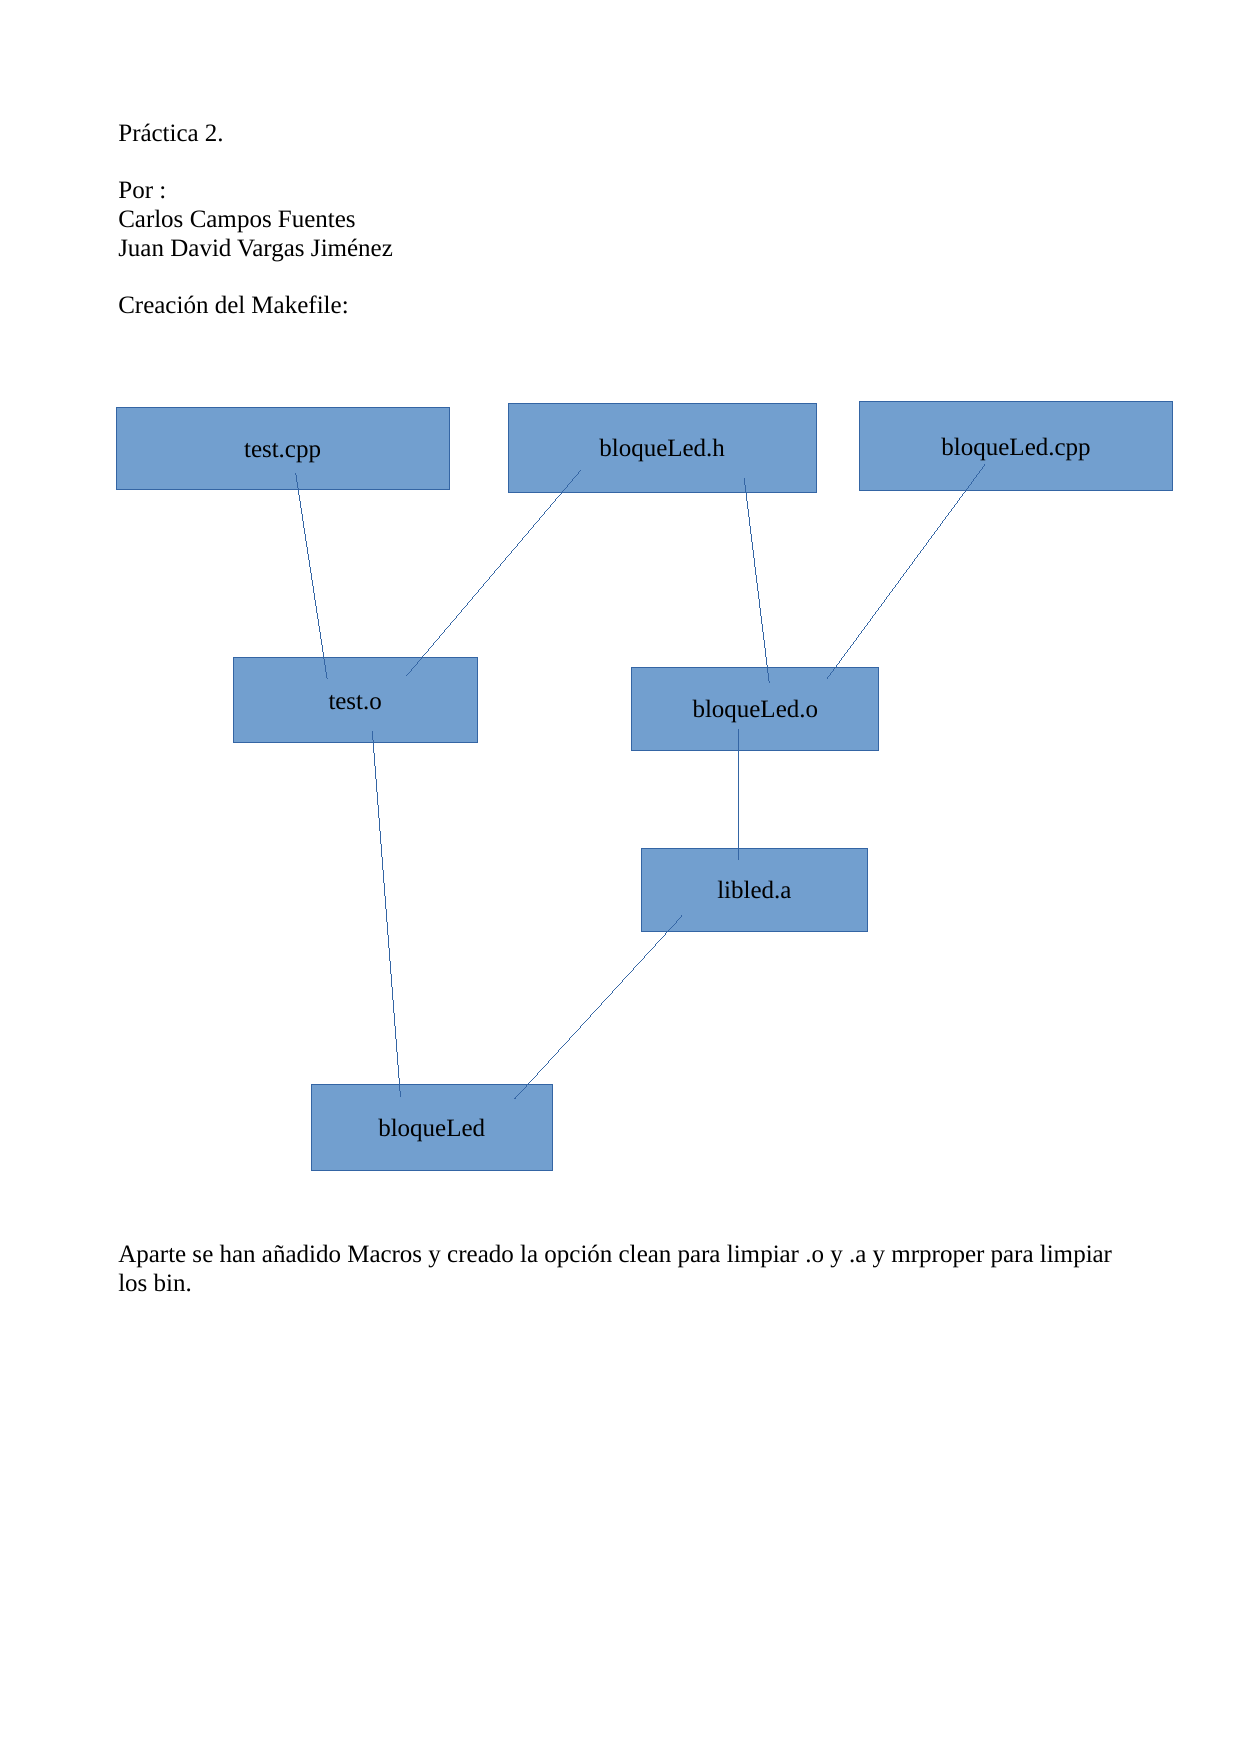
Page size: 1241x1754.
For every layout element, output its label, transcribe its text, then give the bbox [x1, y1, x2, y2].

text Aparte se han añadido Macros y creado la opción clean para limpiar .o y .a y mrproper para limpiar los bin. [118, 1239, 1122, 1297]
text Por : [118, 176, 1122, 204]
text Juan David Vargas Jiménez [118, 233, 1122, 262]
text Carlos Campos Fuentes [118, 204, 1122, 233]
text Práctica 2. [118, 118, 1122, 147]
text Creación del Makefile: [118, 291, 1122, 319]
